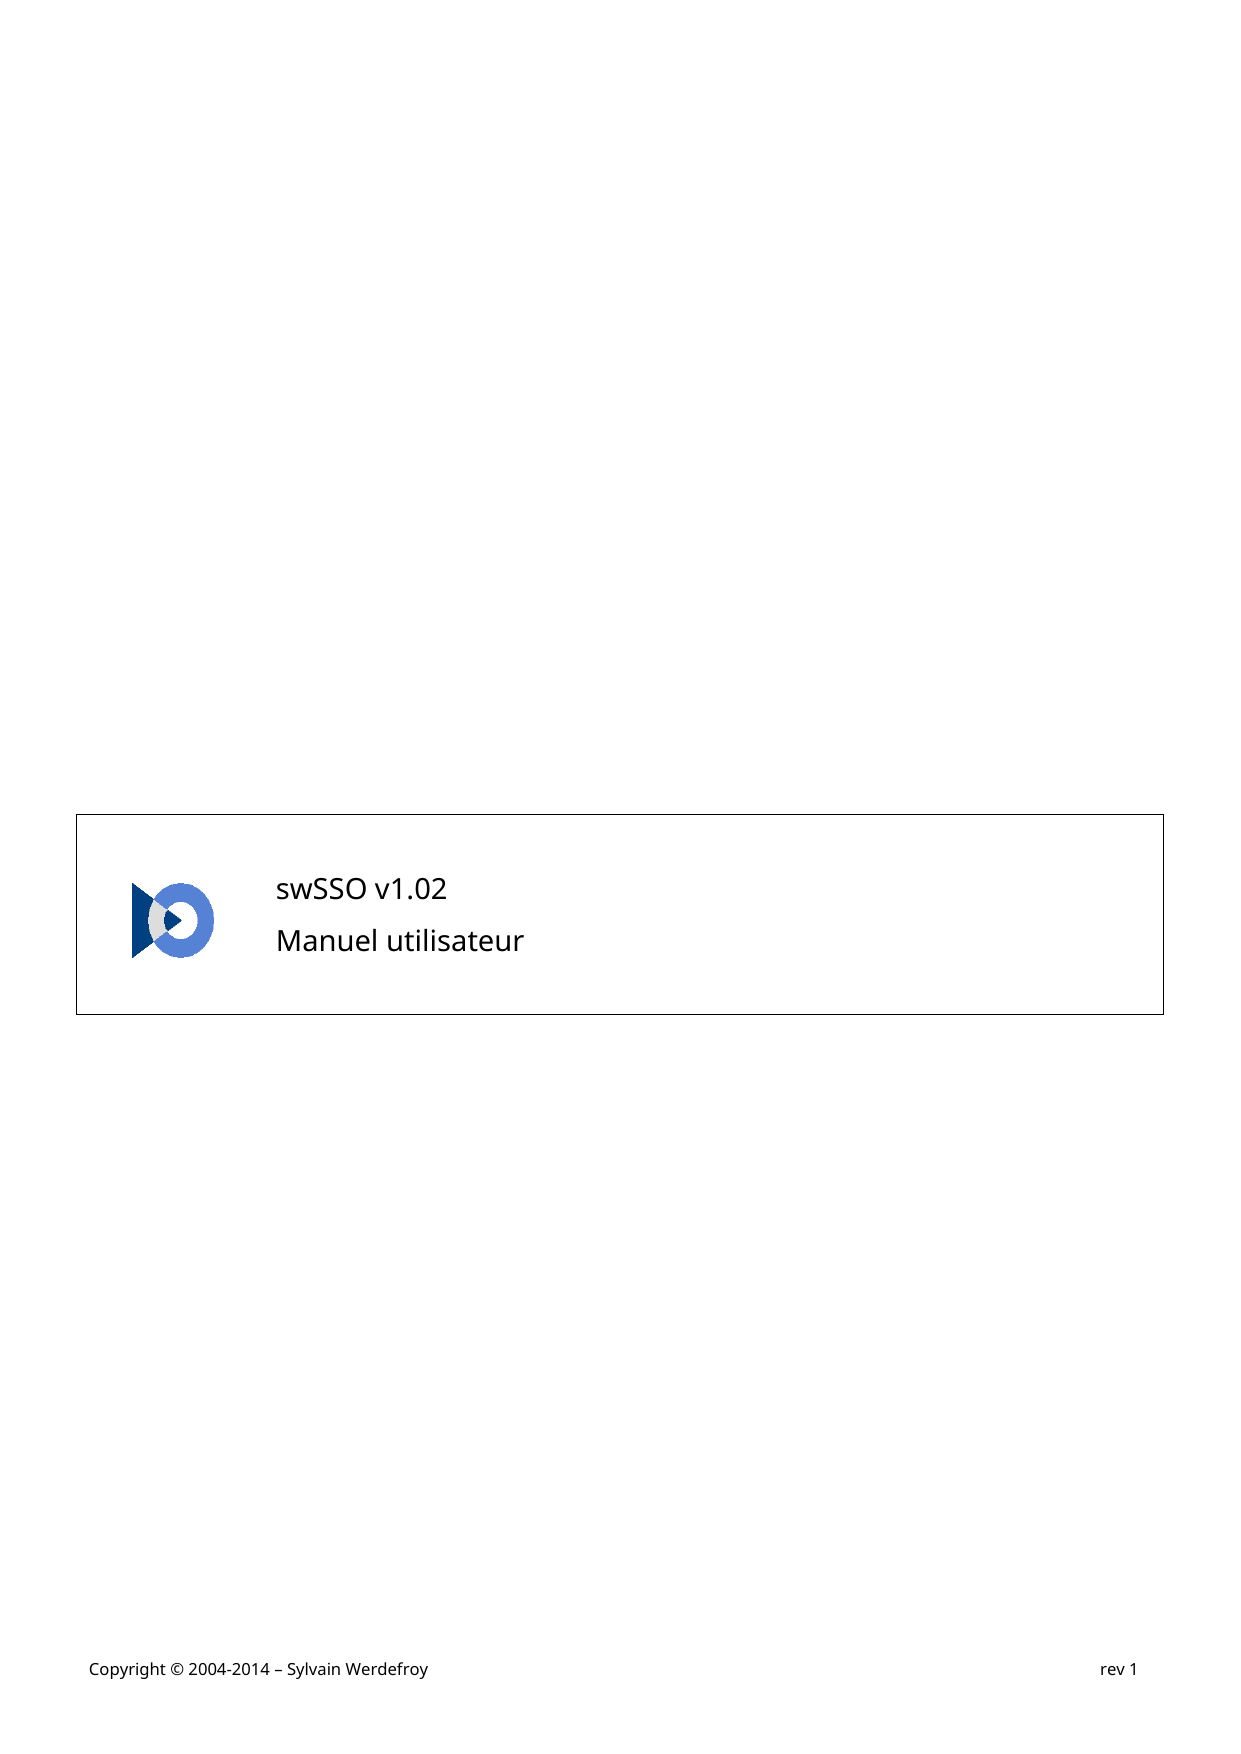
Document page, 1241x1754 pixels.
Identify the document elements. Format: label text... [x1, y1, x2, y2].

picture [123, 873, 222, 968]
table_header [988, 815, 1163, 1014]
table_header swSSO v1.02 Manuel utilisateur [260, 815, 988, 1014]
table_header [77, 815, 260, 1014]
